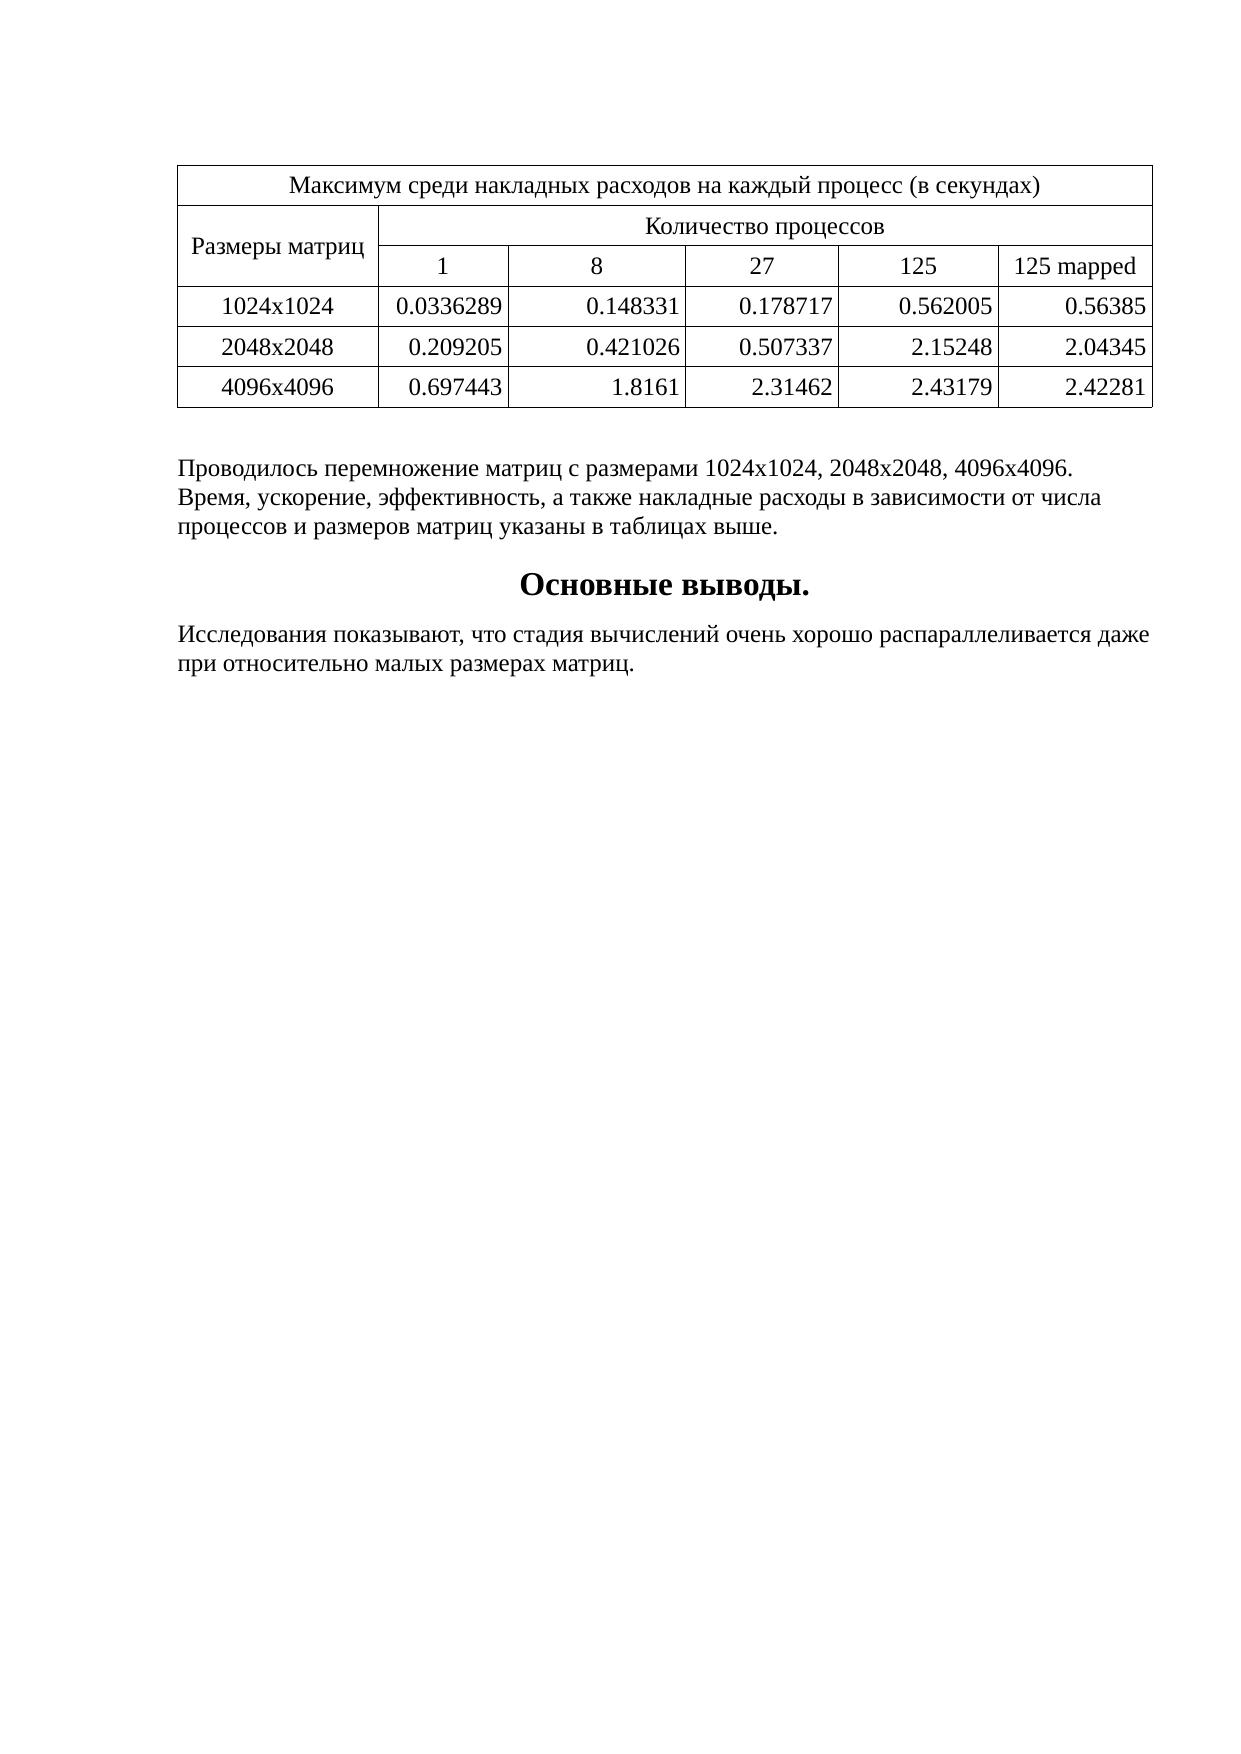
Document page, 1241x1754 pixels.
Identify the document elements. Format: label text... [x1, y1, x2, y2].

table_cell 0.209205 [379, 327, 508, 366]
table_cell 2048x2048 [178, 327, 378, 366]
table_cell 4096x4096 [178, 367, 378, 407]
table_cell Размеры матриц [178, 206, 378, 286]
table_cell 0.0336289 [379, 287, 508, 326]
table_cell 2.04345 [999, 327, 1152, 366]
table_cell 1024x1024 [178, 287, 378, 326]
table_cell 0.148331 [509, 287, 685, 326]
text Проводилось перемножение матриц с размерами 1024x1024, 2048x2048, 4096x4096. Время, ускорение, эффективность, а также накладные расходы в зависимости от числа процессов и размеров матриц указаны в таблицах выше. [177, 453, 1152, 539]
table_cell 0.56385 [999, 287, 1152, 326]
table_cell 0.562005 [839, 287, 998, 326]
table_cell 0.421026 [509, 327, 685, 366]
table_cell 0.697443 [379, 367, 508, 407]
table_cell 2.43179 [839, 367, 998, 407]
subtitle Основные выводы. [177, 564, 1152, 603]
table_cell 2.15248 [839, 327, 998, 366]
table_cell 125 [839, 246, 998, 286]
table_header Максимум среди накладных расходов на каждый процесс (в секундах) [178, 166, 1152, 205]
table_cell 0.507337 [686, 327, 838, 366]
table_cell 2.31462 [686, 367, 838, 407]
table_cell 0.178717 [686, 287, 838, 326]
table_cell 1.8161 [509, 367, 685, 407]
table_cell 8 [509, 246, 685, 286]
text Исследования показывают, что стадия вычислений очень хорошо распараллеливается даже при относительно малых размерах матриц. [177, 619, 1152, 677]
table_cell 2.42281 [999, 367, 1152, 407]
table_cell 27 [686, 246, 838, 286]
table_cell Количество процессов [379, 206, 1152, 245]
table_cell 1 [379, 246, 508, 286]
table_cell 125 mapped [999, 246, 1152, 286]
